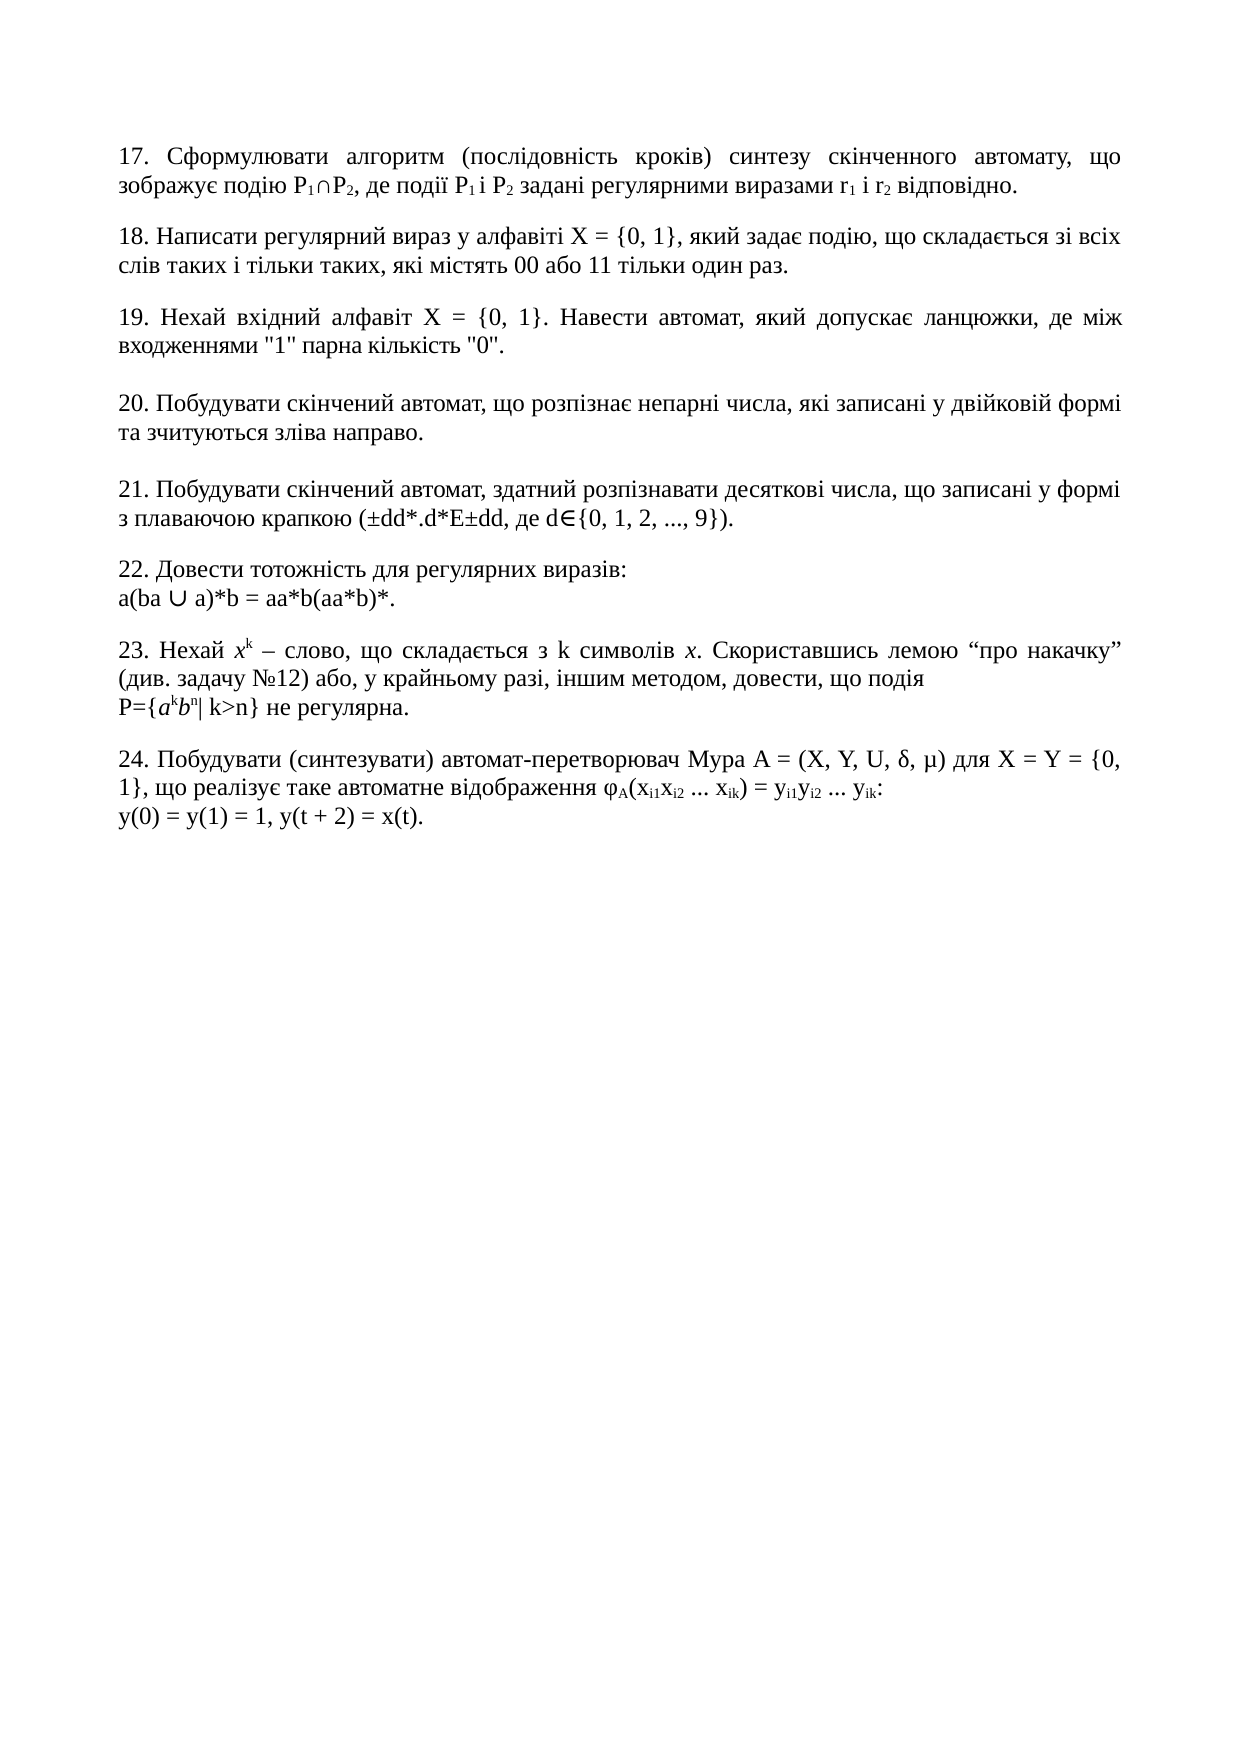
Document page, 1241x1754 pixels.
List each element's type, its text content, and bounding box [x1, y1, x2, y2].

text y(0) = y(1) = 1, y(t + 2) = x(t). [424, 801, 1122, 830]
text 22. Довести тотожність для регулярних виразів: [627, 554, 1122, 583]
text 20. Побудувати скінчений автомат, що розпізнає непарні числа, які записані у двійковій формі та зчитуються зліва направо. [118, 388, 1122, 445]
text 22. Довести тотожність для регулярних виразів: [250, 554, 366, 583]
text 23. Нехай хk – слово, що складається з k символів х. Скориставшись лемою “про накачку” (див. задачу №12) або, у крайньому разі, іншим методом, довести, що подія [118, 663, 1122, 692]
text 18. Написати регулярний вираз у алфавіті X = {0, 1}, який задає подію, що складається зі всіх слів таких і тільки таких, які містять 00 або 11 тільки один раз. [789, 250, 1122, 279]
text 21. Побудувати скінчений автомат, здатний розпізнавати десяткові числа, що записані у формі з плаваючою крапкою (±dd*.d*E±dd, де d∈{0, 1, 2, ..., 9}). [734, 474, 1122, 532]
text 19. Нехай вхідний алфавіт X = {0, 1}. Навести автомат, який допускає ланцюжки, де між входженнями "1" парна кількість "0". [118, 302, 1122, 359]
text 24. Побудувати (синтезувати) автомат-перетворювач Мура A = (X, Y, U, δ, µ) для X = Y = {0, 1}, що реалiзує таке автоматне вiдображення φA(xi1xi2 ... xik) = yi1yi2 ... yik: [118, 772, 1122, 801]
text a(ba ∪ a)*b = aa*b(aa*b)*. [395, 583, 1122, 612]
text Р={akbn| k>n} не регулярна. [409, 692, 1122, 721]
